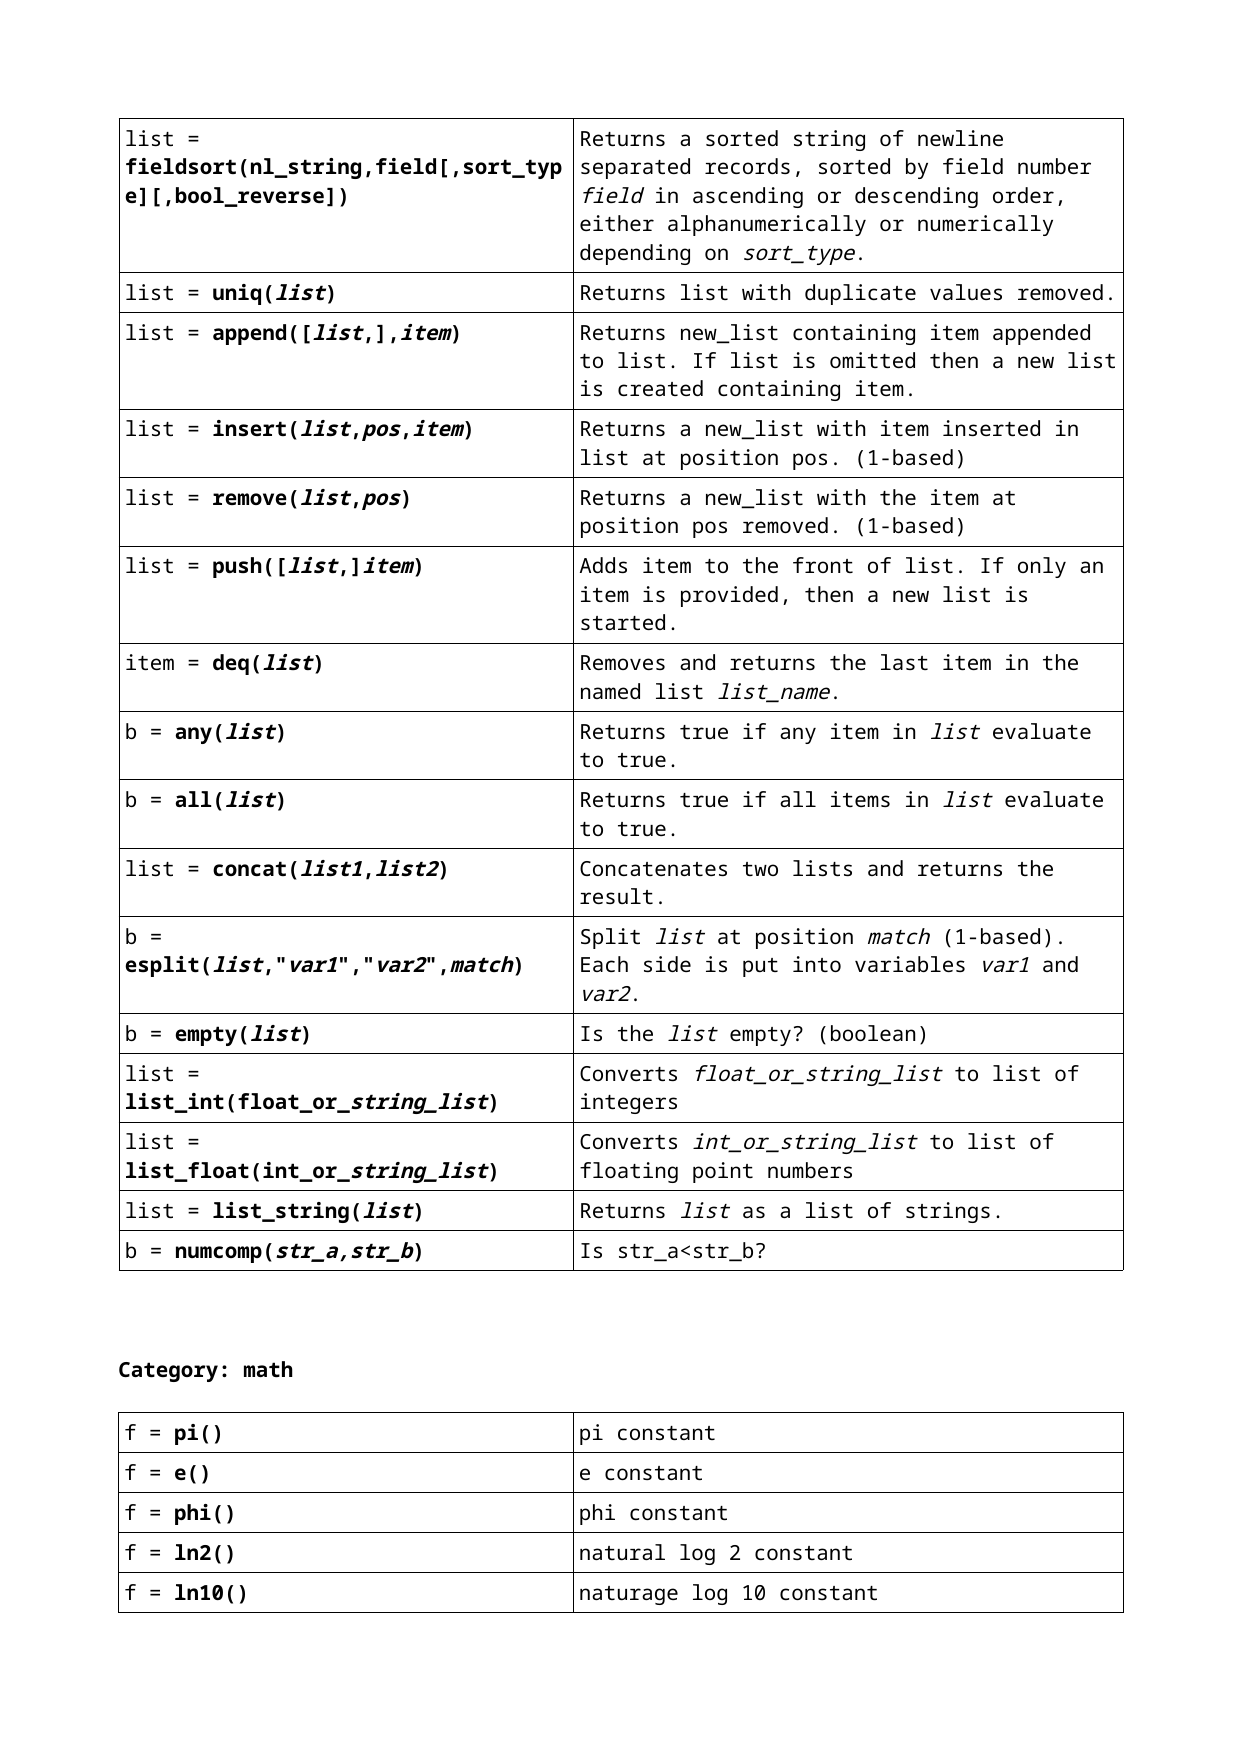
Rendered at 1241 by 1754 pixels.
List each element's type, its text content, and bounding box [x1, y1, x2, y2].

table_cell Adds item to the front of list. If only an item is provided, then a new list is started. [574, 547, 1123, 642]
table_cell list = list_string(list) [120, 1191, 573, 1230]
table_cell list = uniq(list) [120, 273, 573, 312]
table_cell list = insert(list,pos,item) [120, 410, 573, 477]
table_cell list = append([list,],item) [120, 313, 573, 409]
table_cell Converts float_or_string_list to list of integers [574, 1054, 1123, 1122]
table_cell Is the list empty? (boolean) [574, 1014, 1123, 1053]
table_cell Removes and returns the last item in the named list list_name. [574, 644, 1123, 711]
table_cell b = all(list) [120, 780, 573, 848]
table_cell phi constant [574, 1493, 1123, 1532]
table_header f = pi() [119, 1413, 573, 1452]
table_cell Returns true if any item in list evaluate to true. [574, 712, 1123, 779]
table_cell list = push([list,]item) [120, 547, 573, 642]
table_cell f = ln10() [119, 1573, 573, 1612]
table_cell naturage log 10 constant [574, 1573, 1123, 1612]
table_cell Returns true if all items in list evaluate to true. [574, 780, 1123, 848]
table_header pi constant [574, 1413, 1123, 1452]
table_cell item = deq(list) [120, 644, 573, 711]
table_cell f = phi() [119, 1493, 573, 1532]
table_cell Returns new_list containing item appended to list. If list is omitted then a new list is created containing item. [574, 313, 1123, 409]
table_cell Converts int_or_string_list to list of floating point numbers [574, 1123, 1123, 1190]
table_cell b = esplit(list,"var1","var2",match) [120, 917, 573, 1013]
table_cell Returns list as a list of strings. [574, 1191, 1123, 1230]
table_cell Is str_a<str_b? [574, 1231, 1123, 1270]
table_cell list = remove(list,pos) [120, 478, 573, 546]
table_cell b = any(list) [120, 712, 573, 779]
table_cell f = ln2() [119, 1533, 573, 1572]
table_cell list = concat(list1,list2) [120, 849, 573, 916]
table_cell Concatenates two lists and returns the result. [574, 849, 1123, 916]
table_cell natural log 2 constant [574, 1533, 1123, 1572]
table_cell list = list_float(int_or_string_list) [120, 1123, 573, 1190]
table_cell Split list at position match (1-based). Each side is put into variables var1 and var2. [574, 917, 1123, 1013]
table_cell Returns a sorted string of newline separated records, sorted by field number field in ascending or descending order, either alphanumerically or numerically depending on sort_type. [574, 119, 1123, 272]
table_cell Returns a new_list with item inserted in list at position pos. (1-based) [574, 410, 1123, 477]
table_cell list = list_int(float_or_string_list) [120, 1054, 573, 1122]
table_cell b = empty(list) [120, 1014, 573, 1053]
table_cell b = numcomp(str_a,str_b) [120, 1231, 573, 1270]
table_cell list = fieldsort(nl_string,field[,sort_type][,bool_reverse]) [120, 119, 573, 272]
table_cell Returns a new_list with the item at position pos removed. (1-based) [574, 478, 1123, 546]
table_cell e constant [574, 1453, 1123, 1492]
table_cell Returns list with duplicate values removed. [574, 273, 1123, 312]
text Category: math [118, 1355, 1122, 1384]
table_cell f = e() [119, 1453, 573, 1492]
